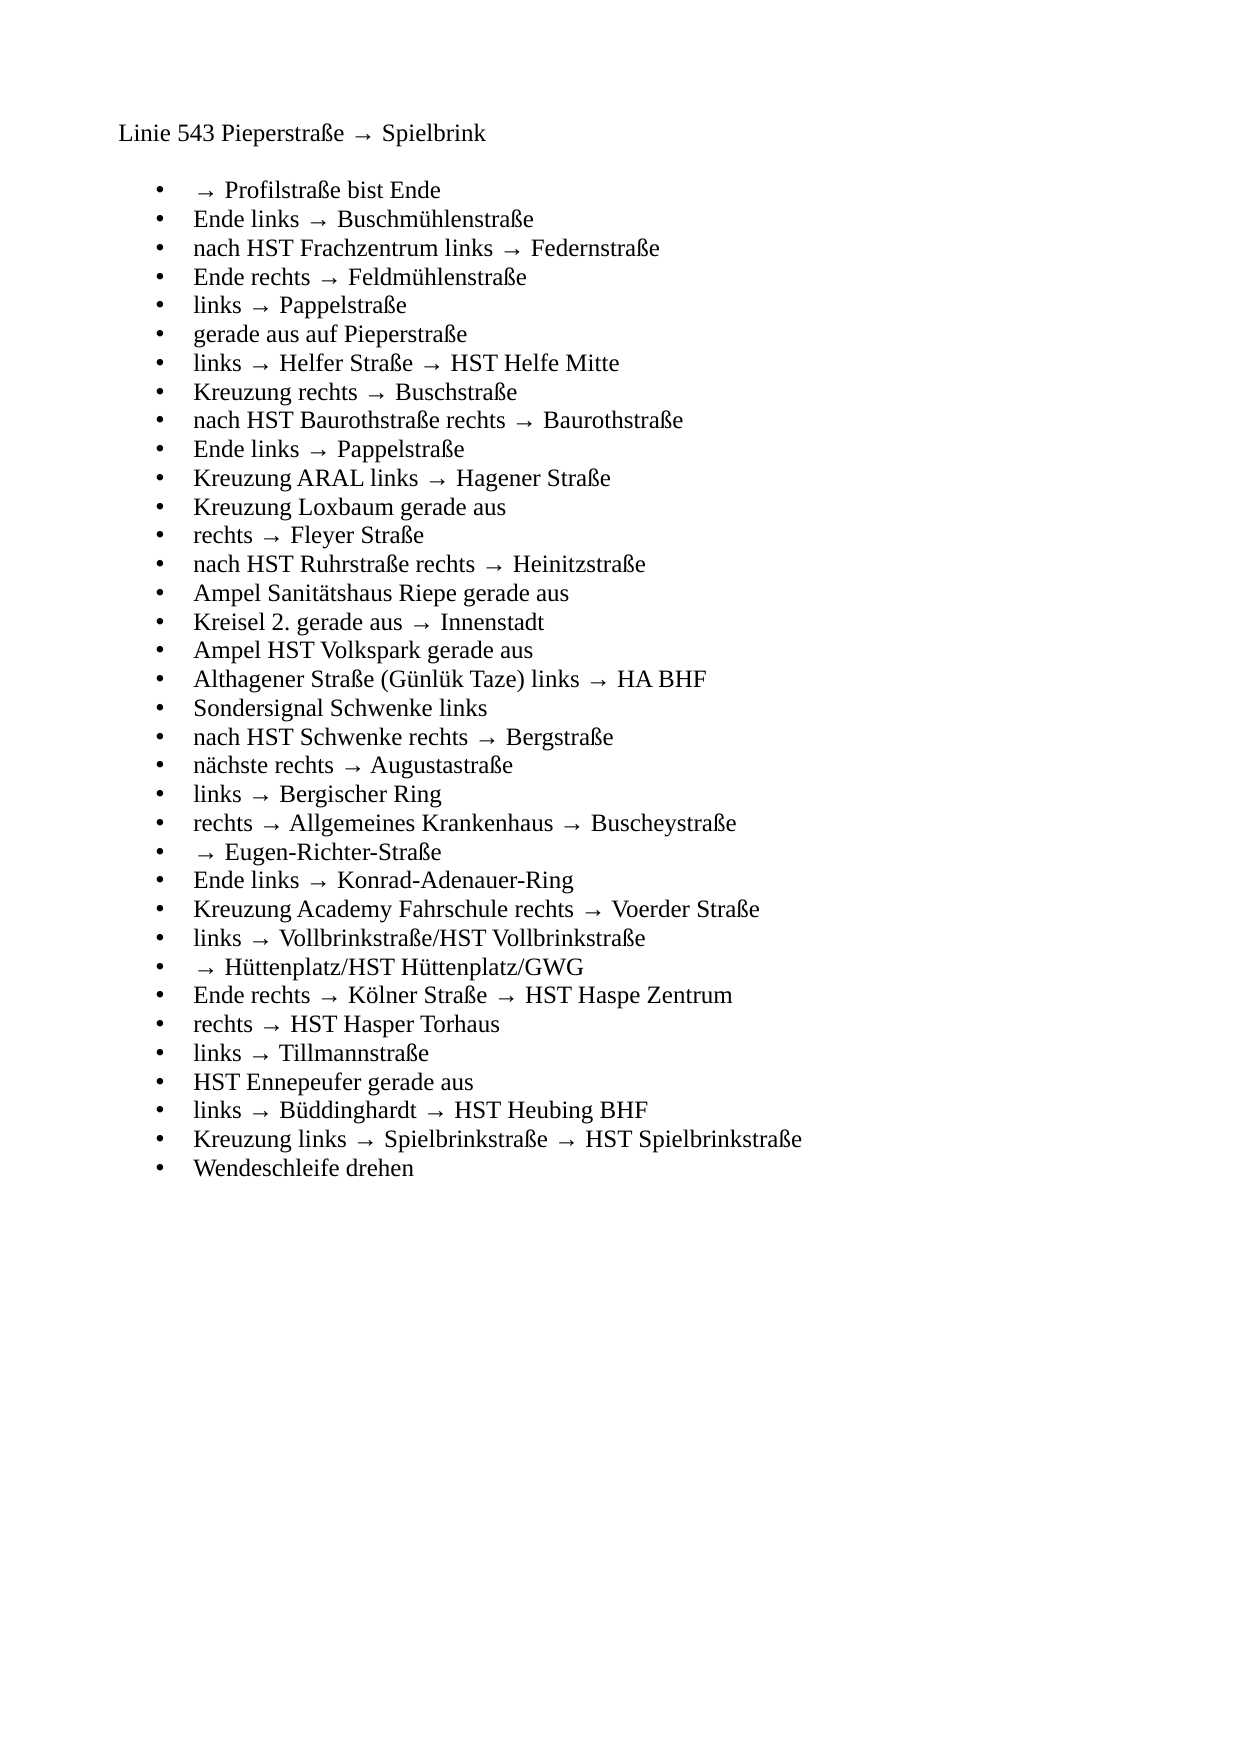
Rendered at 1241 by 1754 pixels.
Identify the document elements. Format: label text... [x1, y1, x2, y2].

list nach HST Schwenke rechts → Bergstraße [156, 722, 1122, 751]
list Althagener Straße (Günlük Taze) links → HA BHF [156, 664, 1122, 693]
list links → Tillmannstraße [156, 1038, 1122, 1067]
list gerade aus auf Pieperstraße [156, 319, 1122, 348]
list nach HST Ruhrstraße rechts → Heinitzstraße [156, 549, 1122, 578]
list Ende rechts → Feldmühlenstraße [156, 262, 1122, 291]
list Kreuzung Loxbaum gerade aus [156, 492, 1122, 521]
list Ampel HST Volkspark gerade aus [156, 636, 1122, 664]
list nach HST Baurothstraße rechts → Baurothstraße [156, 406, 1122, 434]
list Kreisel 2. gerade aus → Innenstadt [156, 607, 1122, 636]
list Ende links → Konrad-Adenauer-Ring [156, 866, 1122, 894]
list HST Ennepeufer gerade aus [156, 1067, 1122, 1096]
list nach HST Frachzentrum links → Federnstraße [156, 233, 1122, 262]
text Linie 543 Pieperstraße → Spielbrink [118, 118, 1122, 147]
list Kreuzung ARAL links → Hagener Straße [156, 463, 1122, 492]
list Ende links → Pappelstraße [156, 434, 1122, 463]
list rechts → Fleyer Straße [156, 521, 1122, 549]
list Kreuzung links → Spielbrinkstraße → HST Spielbrinkstraße [156, 1124, 1122, 1153]
list Kreuzung rechts → Buschstraße [156, 377, 1122, 406]
list rechts → HST Hasper Torhaus [156, 1009, 1122, 1038]
list links → Pappelstraße [156, 291, 1122, 319]
list links → Büddinghardt → HST Heubing BHF [156, 1096, 1122, 1124]
list → Eugen-Richter-Straße [156, 837, 1122, 866]
list → Hüttenplatz/HST Hüttenplatz/GWG [156, 952, 1122, 981]
list links → Bergischer Ring [156, 779, 1122, 808]
list Wendeschleife drehen [156, 1153, 1122, 1182]
list Ampel Sanitätshaus Riepe gerade aus [156, 578, 1122, 607]
list Sondersignal Schwenke links [156, 693, 1122, 722]
list nächste rechts → Augustastraße [156, 751, 1122, 779]
list Kreuzung Academy Fahrschule rechts → Voerder Straße [156, 894, 1122, 923]
list → Profilstraße bist Ende [156, 176, 1122, 204]
list rechts → Allgemeines Krankenhaus → Buscheystraße [156, 808, 1122, 837]
list links → Vollbrinkstraße/HST Vollbrinkstraße [156, 923, 1122, 952]
list Ende rechts → Kölner Straße → HST Haspe Zentrum [156, 981, 1122, 1009]
list links → Helfer Straße → HST Helfe Mitte [156, 348, 1122, 377]
list Ende links → Buschmühlenstraße [156, 204, 1122, 233]
